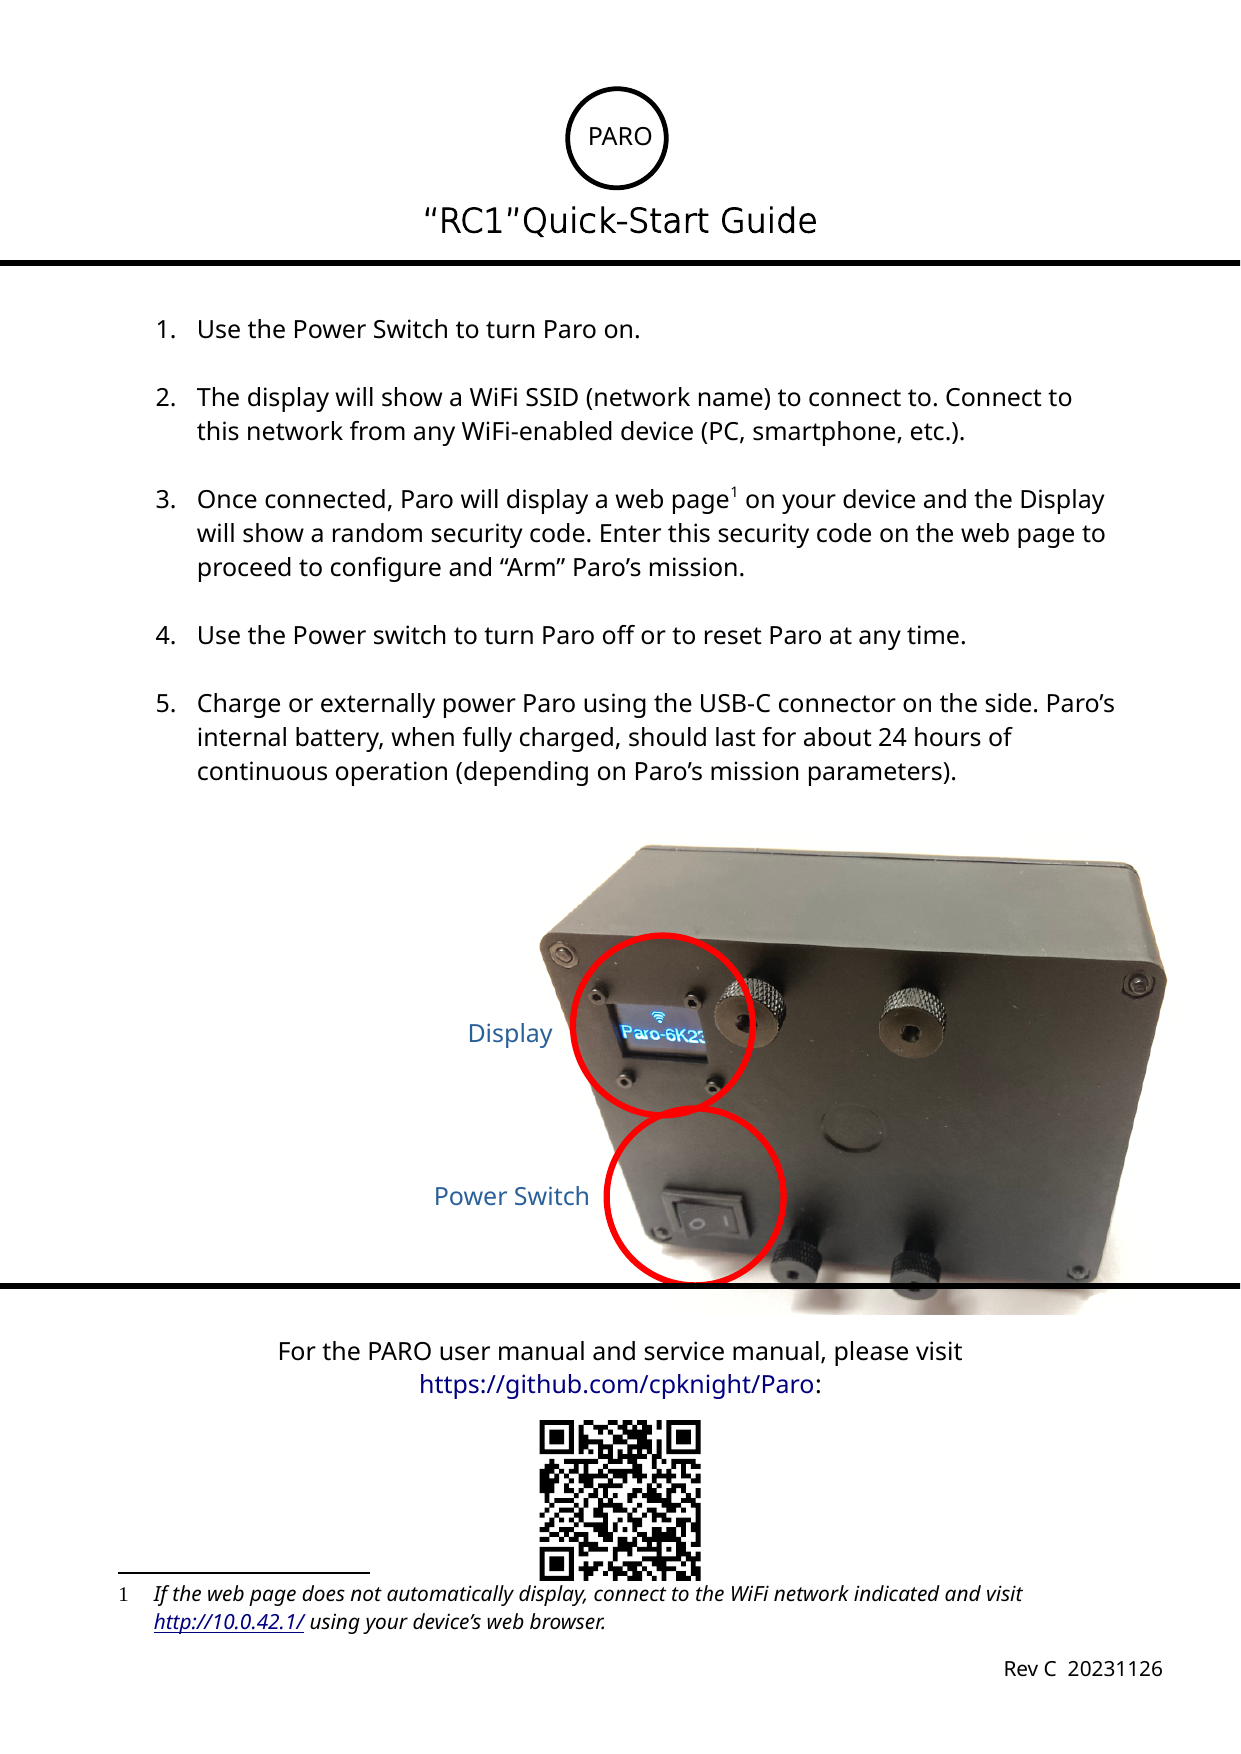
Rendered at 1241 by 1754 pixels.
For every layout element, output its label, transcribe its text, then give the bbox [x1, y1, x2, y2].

text “RC1”Quick-Start Guide [118, 201, 1122, 240]
text PARO [571, 118, 663, 152]
picture [529, 1289, 1182, 1315]
list If the web page does not automatically display, connect to the WiFi network indicated and visit http://10.0.42.1/ using your device’s web browser. [118, 1579, 1122, 1636]
list Use the Power Switch to turn Paro on. [155, 311, 1122, 345]
picture [610, 1112, 780, 1282]
picture [529, 830, 1182, 1283]
list Use the Power switch to turn Paro off or to reset Paro at any time. [155, 618, 1122, 686]
list The display will show a WiFi SSID (network name) to connect to. Connect to this network from any WiFi-enabled device (PC, smartphone, etc.). [155, 379, 1122, 447]
picture [577, 939, 749, 1112]
text [118, 118, 569, 152]
text [666, 118, 1122, 152]
list Charge or externally power Paro using the USB-C connector on the side. Paro’s internal battery, when fully charged, should last for about 24 hours of continuous operation (depending on Paro’s mission parameters). [155, 686, 1122, 788]
text For the PARO user manual and service manual, please visit https://github.com/cpknight/Paro: [118, 1333, 1122, 1401]
list Once connected, Paro will display a web page on your device and the Display will show a random security code. Enter this security code on the web page to proceed to configure and “Arm” Paro’s mission. [155, 482, 1122, 584]
